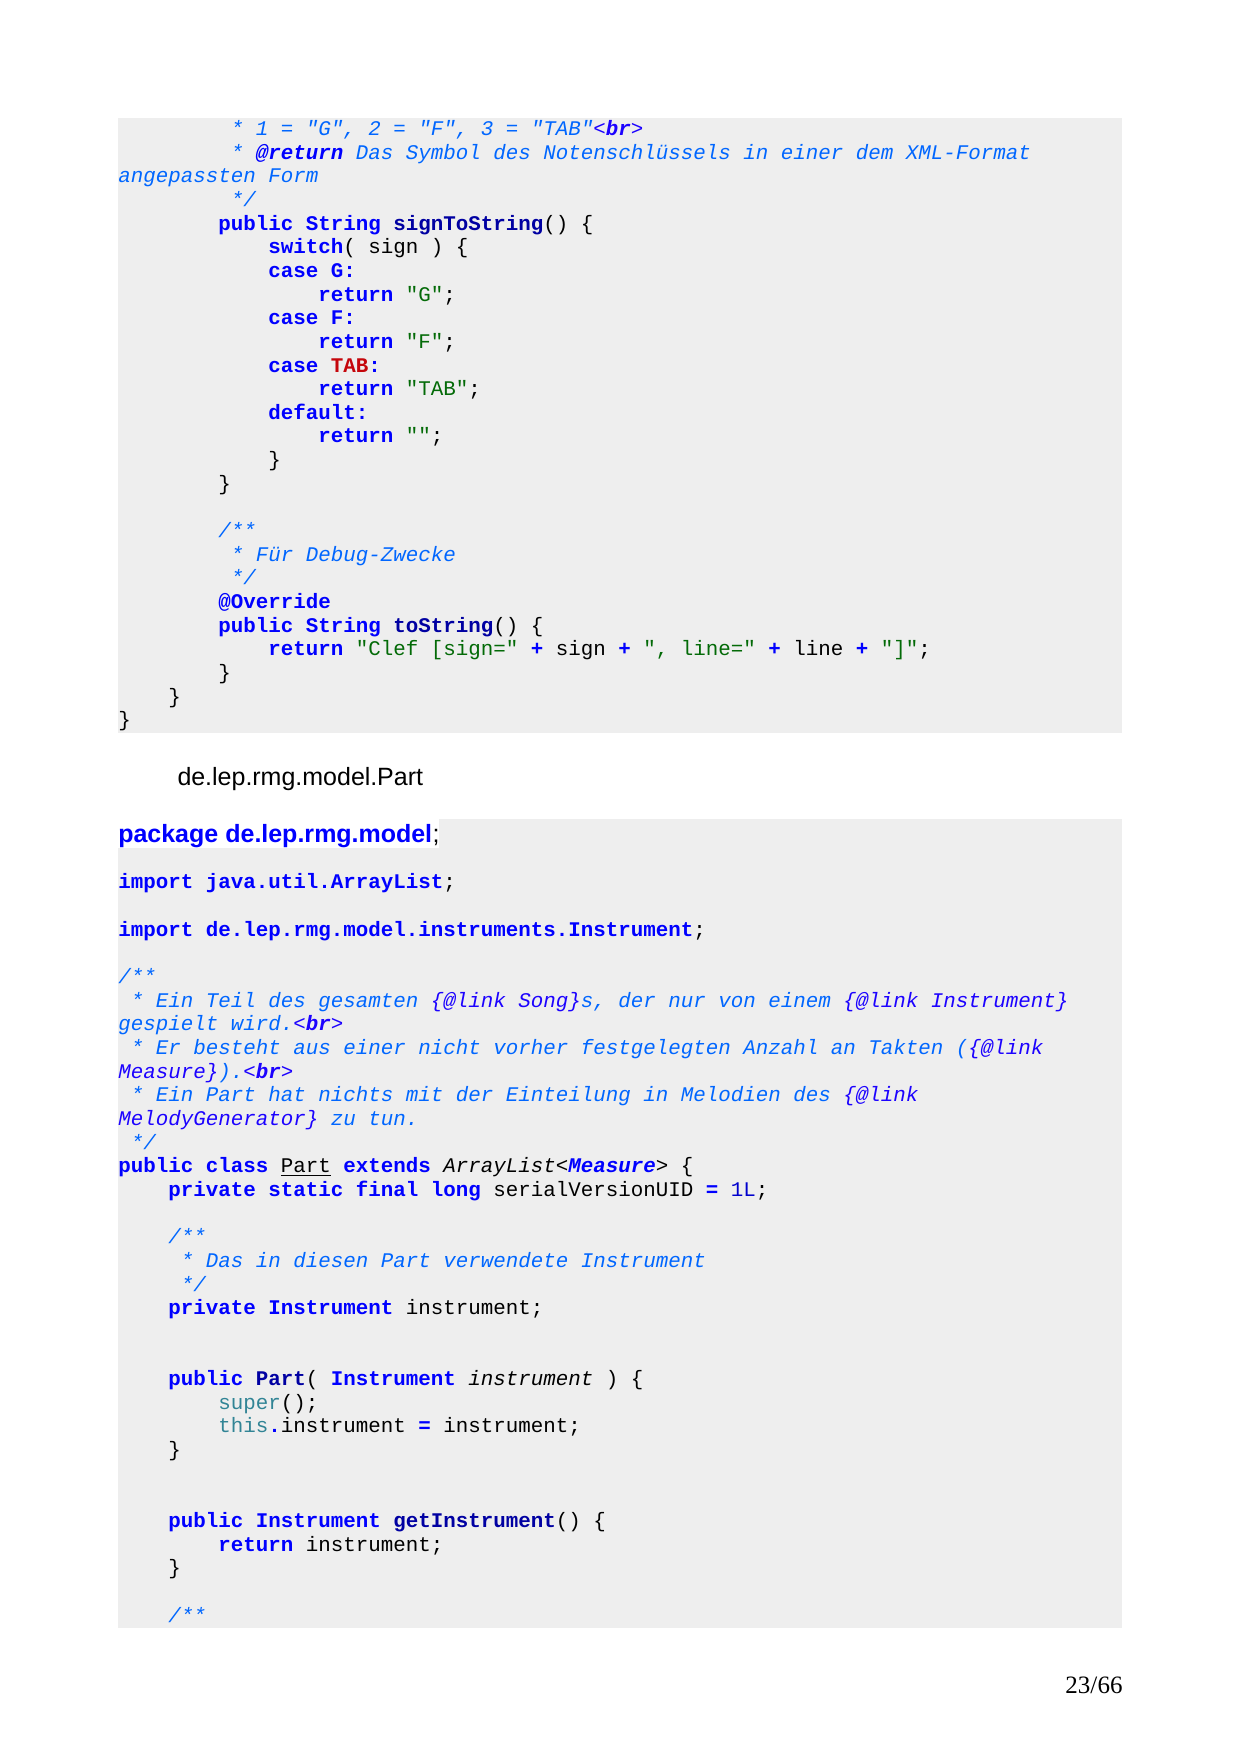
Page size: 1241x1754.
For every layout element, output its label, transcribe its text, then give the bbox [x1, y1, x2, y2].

text * Ein Part hat nichts mit der Einteilung in Melodien des {@link MelodyGenerator} zu tun. [118, 1084, 1122, 1132]
text public Part( Instrument instrument ) { [118, 1368, 1122, 1392]
text import java.util.ArrayList; [118, 872, 1122, 895]
text return instrument; [118, 1534, 1122, 1557]
text */ [118, 189, 1122, 213]
text * Er besteht aus einer nicht vorher festgelegten Anzahl an Takten ({@link Measure}).<br> [118, 1037, 1122, 1084]
text /** [118, 1226, 1122, 1250]
text } [118, 449, 1122, 473]
text /** [118, 520, 1122, 544]
text return "Clef [sign=" + sign + ", line=" + line + "]"; [118, 638, 1122, 662]
text de.lep.rmg.model.Part [118, 762, 1122, 790]
text import de.lep.rmg.model.instruments.Instrument; [118, 919, 1122, 942]
text private Instrument instrument; [118, 1297, 1122, 1321]
text this.instrument = instrument; [118, 1415, 1122, 1439]
text case G: [118, 260, 1122, 284]
text * Für Debug-Zwecke [118, 544, 1122, 567]
text return "F"; [118, 331, 1122, 354]
text return "G"; [118, 284, 1122, 307]
text public class Part extends ArrayList<Measure> { [118, 1155, 1122, 1179]
text /** [118, 966, 1122, 990]
text return ""; [118, 426, 1122, 449]
text * Ein Teil des gesamten {@link Song}s, der nur von einem {@link Instrument} gespielt wird.<br> [118, 990, 1122, 1037]
text switch( sign ) { [118, 236, 1122, 260]
text case F: [118, 307, 1122, 331]
text * Das in diesen Part verwendete Instrument [118, 1250, 1122, 1273]
text * @return Das Symbol des Notenschlüssels in einer dem XML-Format angepassten Form [118, 142, 1122, 189]
text } [118, 1557, 1122, 1581]
text */ [118, 567, 1122, 591]
text /** [118, 1604, 1122, 1628]
text public String signToString() { [118, 213, 1122, 236]
text public Instrument getInstrument() { [118, 1510, 1122, 1534]
text } [118, 709, 1122, 733]
text return "TAB"; [118, 378, 1122, 402]
text } [118, 662, 1122, 686]
text public String toString() { [118, 615, 1122, 638]
text } [118, 473, 1122, 496]
text case TAB: [118, 354, 1122, 378]
text * 1 = "G", 2 = "F", 3 = "TAB"<br> [118, 118, 1122, 142]
text package de.lep.rmg.model; [118, 819, 1122, 848]
text super(); [118, 1392, 1122, 1415]
text private static final long serialVersionUID = 1L; [118, 1179, 1122, 1203]
text default: [118, 402, 1122, 426]
text @Override [118, 591, 1122, 615]
text } [118, 686, 1122, 709]
text */ [118, 1273, 1122, 1297]
text } [118, 1439, 1122, 1463]
text */ [118, 1132, 1122, 1155]
